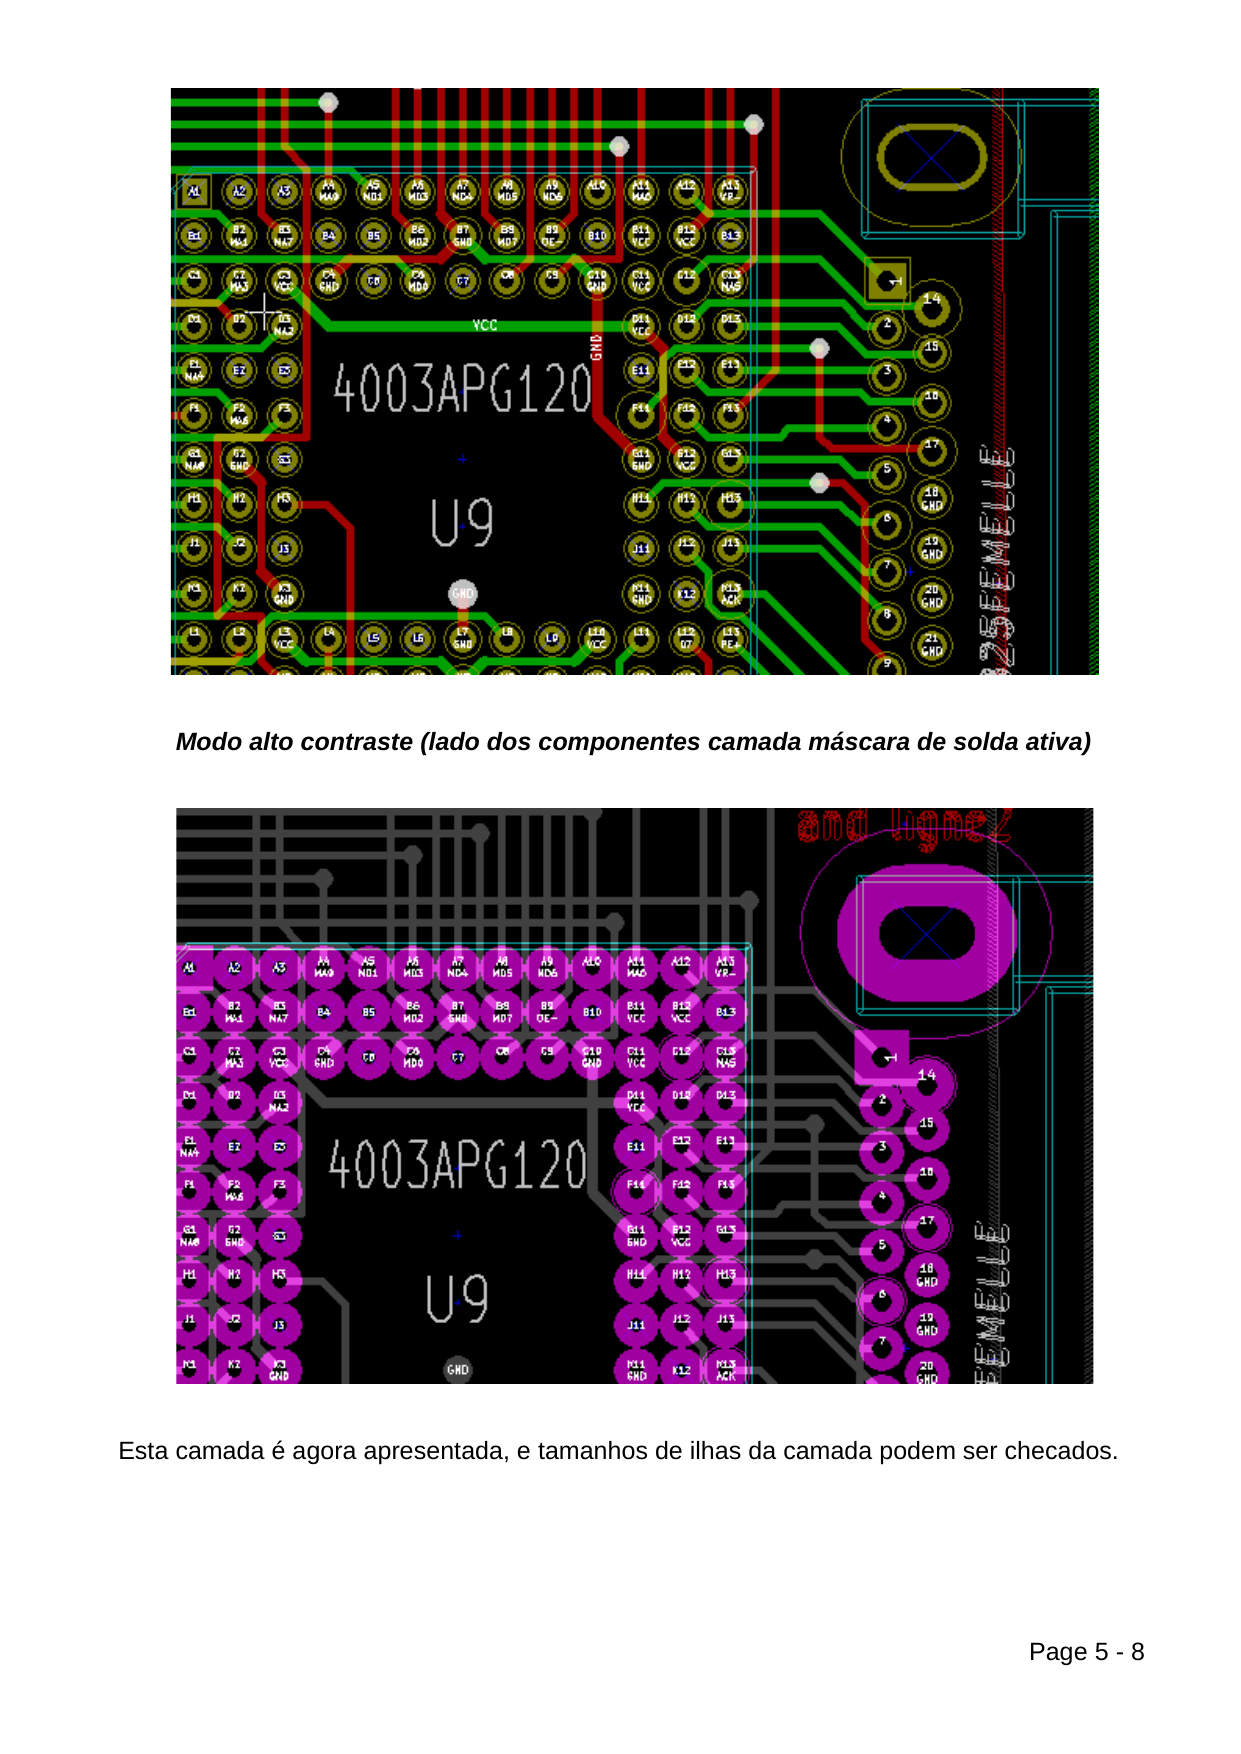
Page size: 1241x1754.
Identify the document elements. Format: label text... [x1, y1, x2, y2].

text Modo alto contraste (lado dos componentes camada máscara de solda ativa) [118, 727, 1152, 756]
text Esta camada é agora apresentada, e tamanhos de ilhas da camada podem ser checados. [118, 1437, 1152, 1465]
picture [170, 88, 1099, 675]
picture [176, 808, 1094, 1384]
